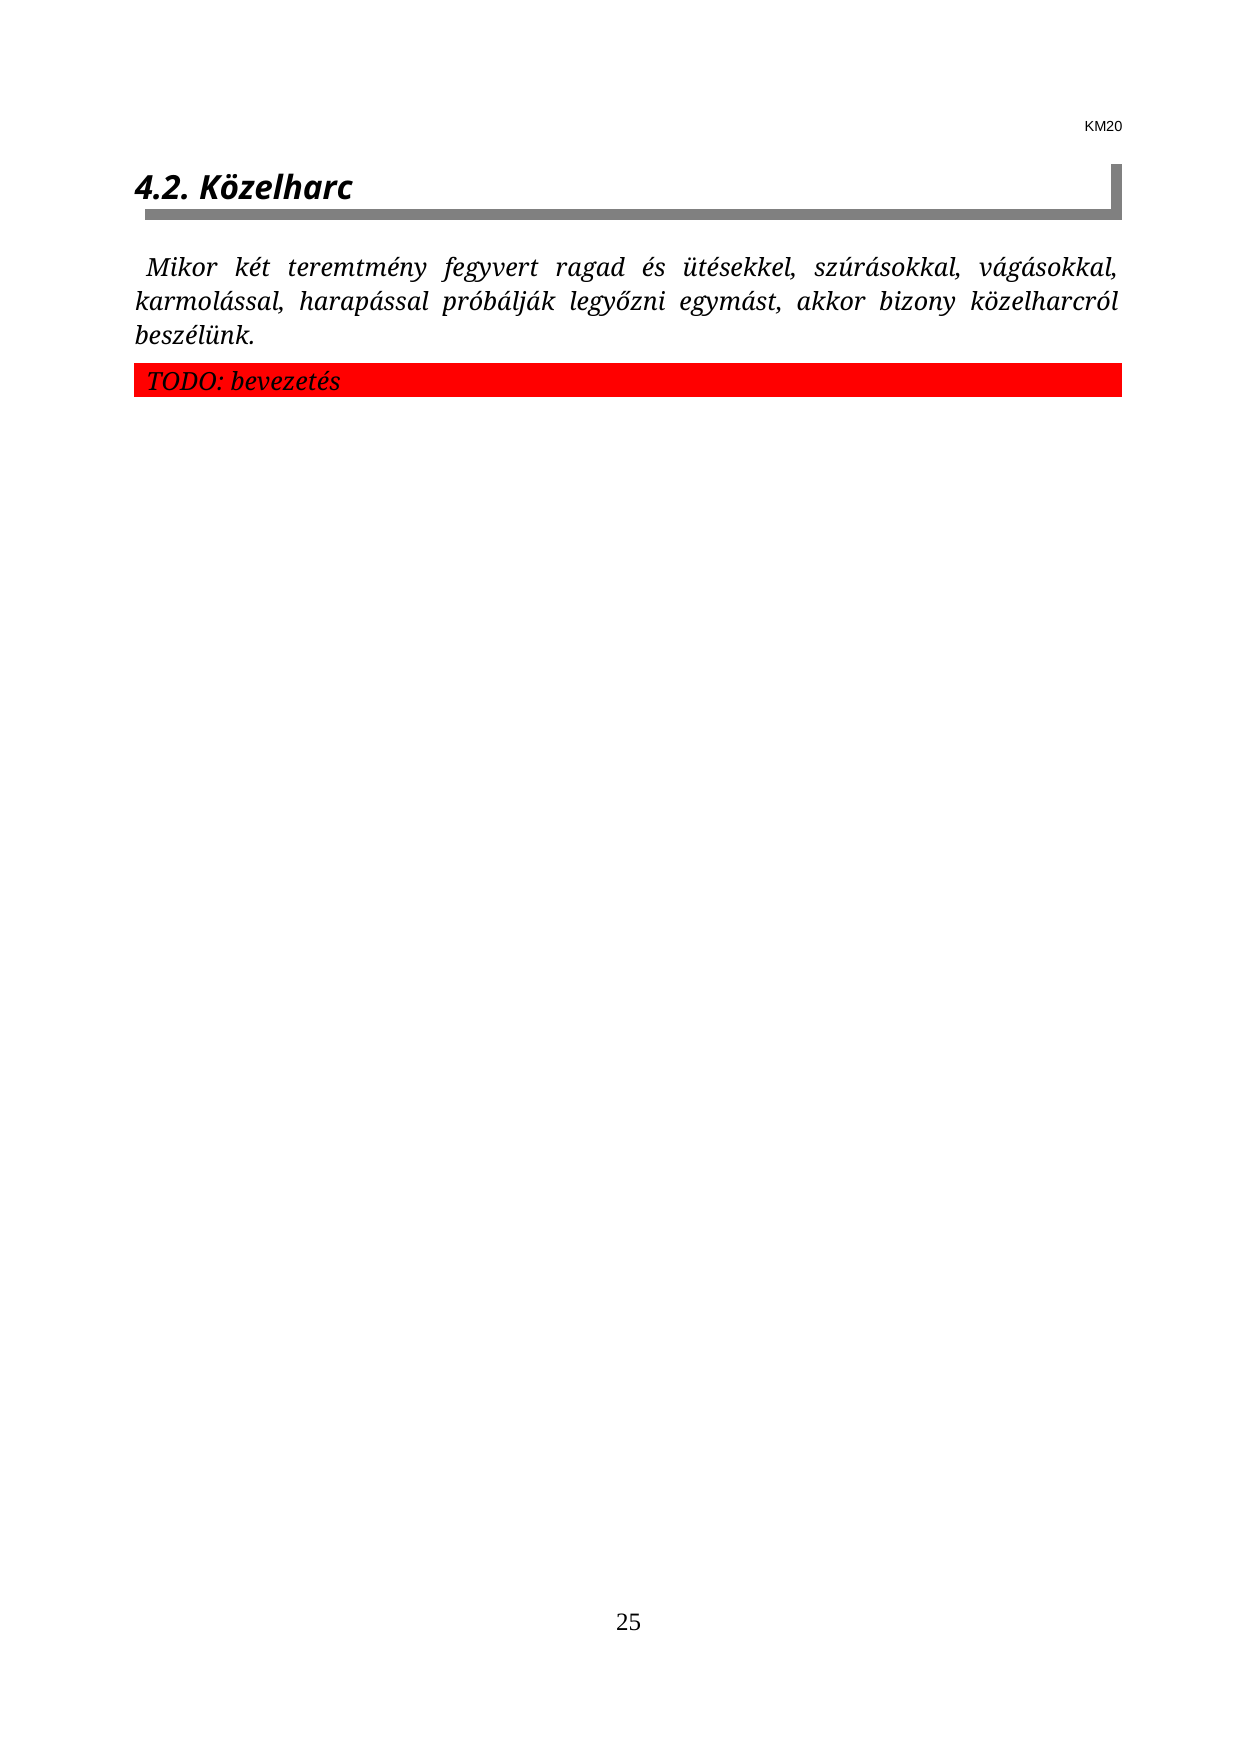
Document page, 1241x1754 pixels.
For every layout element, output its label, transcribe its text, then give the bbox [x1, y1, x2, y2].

text Mikor két teremtmény fegyvert ragad és ütésekkel, szúrásokkal, vágásokkal, karmolással, harapással próbálják legyőzni egymást, akkor bizony közelharcról beszélünk. [134, 250, 1122, 352]
text TODO: bevezetés [134, 363, 1122, 397]
subtitle Közelharc [134, 164, 1111, 209]
